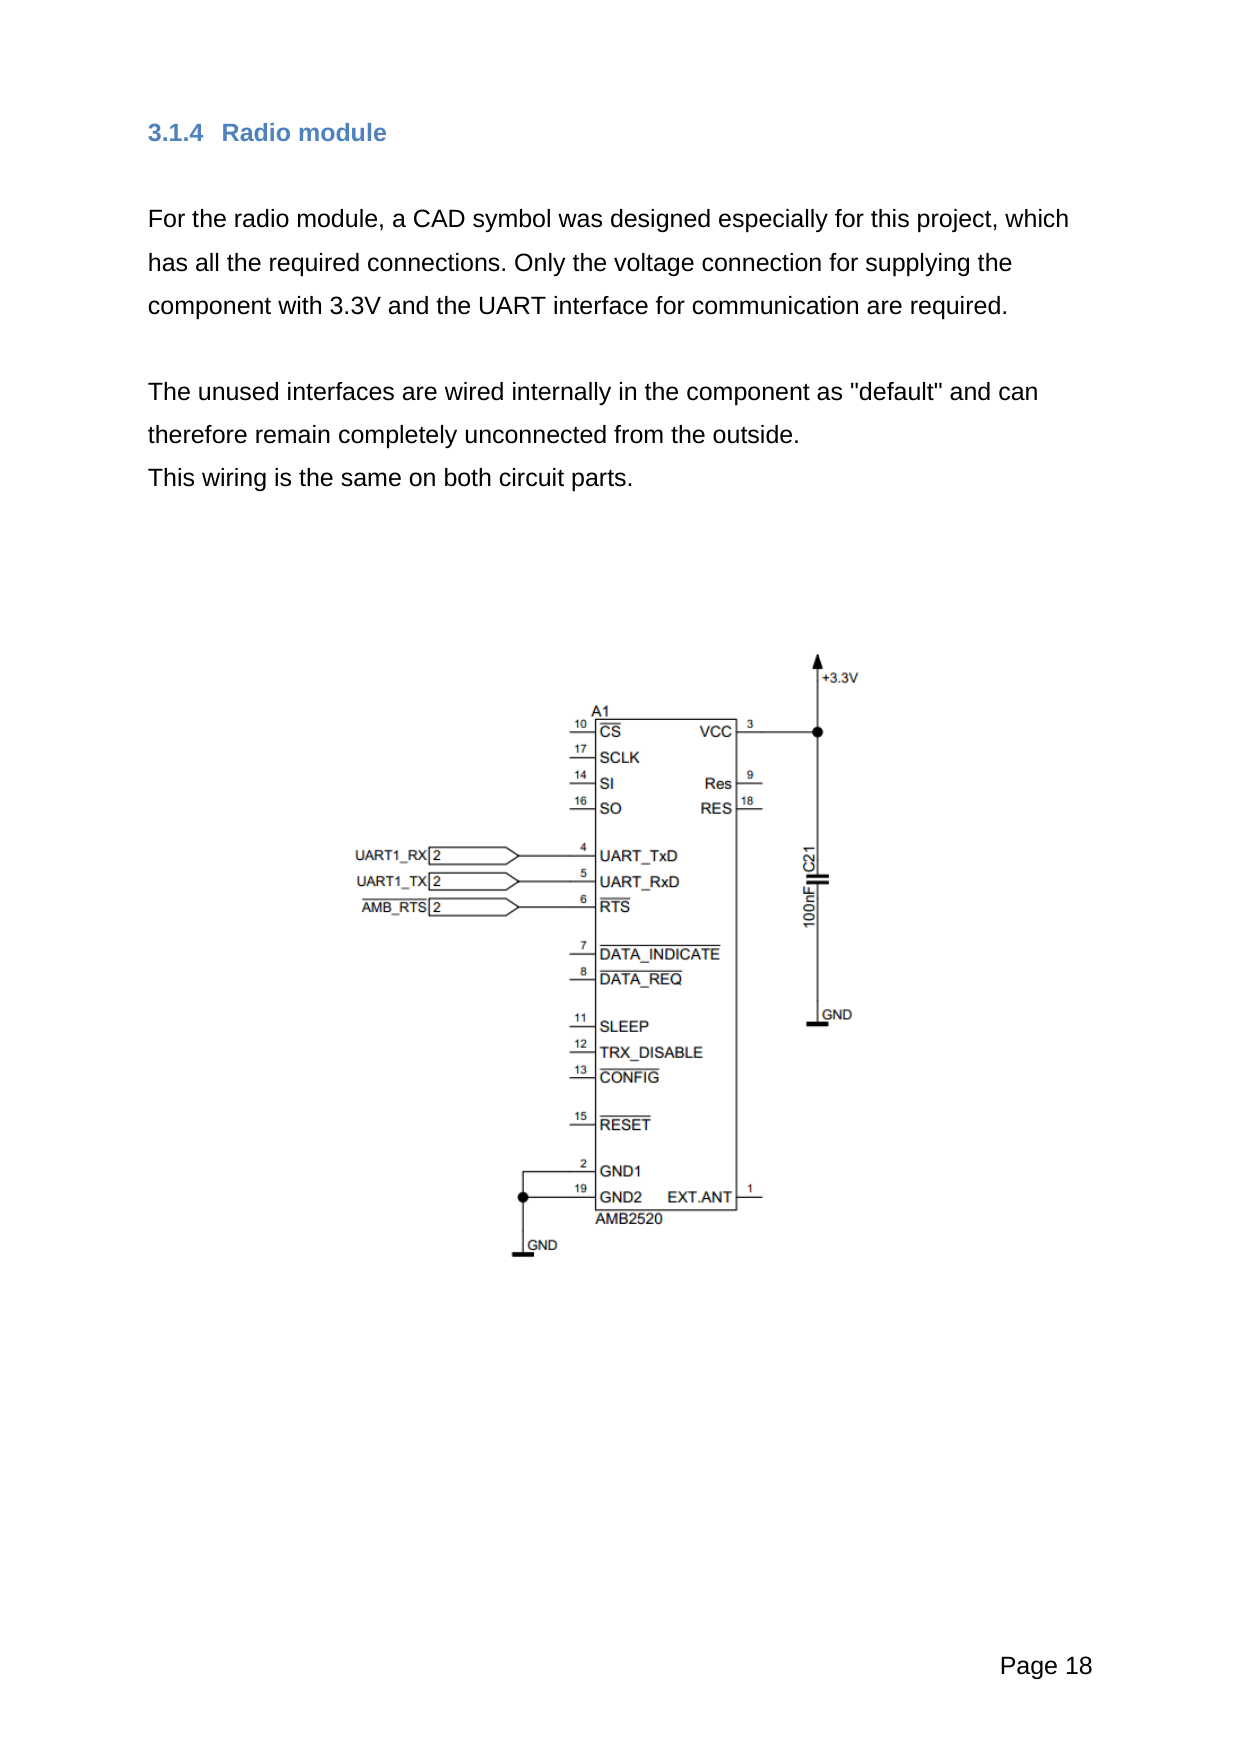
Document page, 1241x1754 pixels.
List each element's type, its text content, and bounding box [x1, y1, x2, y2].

picture [341, 607, 898, 1302]
text This wiring is the same on both circuit parts. [148, 463, 1092, 492]
text The unused interfaces are wired internally in the component as "default" and can therefore remain completely unconnected from the outside. [148, 377, 1092, 449]
subtitle Radio module [148, 118, 1092, 147]
text For the radio module, a CAD symbol was designed especially for this project, which has all the required connections. Only the voltage connection for supplying the component with 3.3V and the UART interface for communication are required. [148, 204, 1092, 319]
